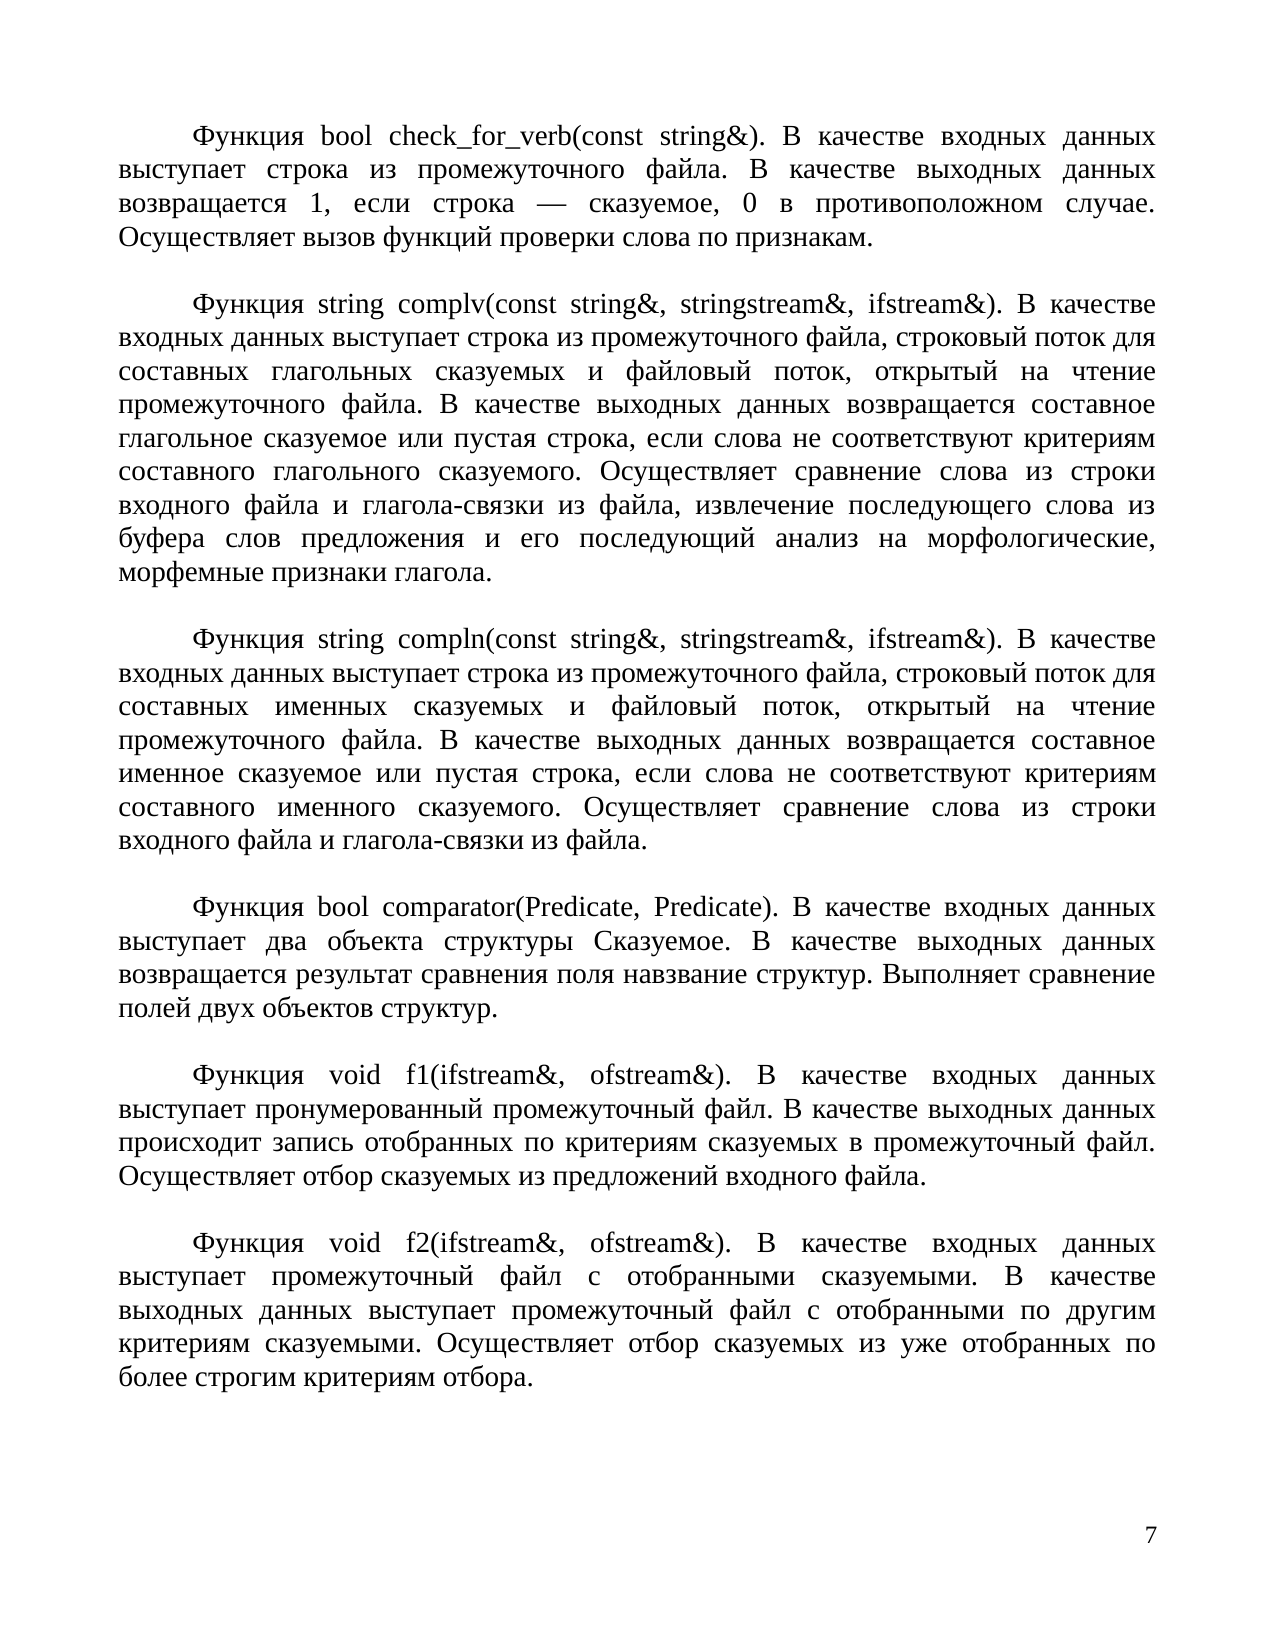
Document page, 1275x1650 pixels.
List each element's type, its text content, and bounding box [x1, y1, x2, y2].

text Функция void f2(ifstream&, ofstream&). В качестве входных данных выступает промежуточный файл с отобранными сказуемыми. В качестве выходных данных выступает промежуточный файл с отобранными по другим критериям сказуемыми. Осуществляет отбор сказуемых из уже отобранных по более строгим критериям отбора. [118, 1225, 1157, 1393]
text Функция bool comparator(Predicate, Predicate). В качестве входных данных выступает два объекта структуры Сказуемое. В качестве выходных данных возвращается результат сравнения поля навзвание структур. Выполняет сравнение полей двух объектов структур. [118, 889, 1157, 1024]
text Функция string complv(const string&, stringstream&, ifstream&). В качестве входных данных выступает строка из промежуточного файла, строковый поток для составных глагольных сказуемых и файловый поток, открытый на чтение промежуточного файла. В качестве выходных данных возвращается составное глагольное сказуемое или пустая строка, если слова не соответствуют критериям составного глагольного сказуемого. Осуществляет сравнение слова из строки входного файла и глагола-связки из файла, извлечение последующего слова из буфера слов предложения и его последующий анализ на морфологические, морфемные признаки глагола. [118, 286, 1157, 588]
text Функция string compln(const string&, stringstream&, ifstream&). В качестве входных данных выступает строка из промежуточного файла, строковый поток для составных именных сказуемых и файловый поток, открытый на чтение промежуточного файла. В качестве выходных данных возвращается составное именное сказуемое или пустая строка, если слова не соответствуют критериям составного именного сказуемого. Осуществляет сравнение слова из строки входного файла и глагола-связки из файла. [118, 621, 1157, 856]
text Функция bool check_for_verb(const string&). В качестве входных данных выступает строка из промежуточного файла. В качестве выходных данных возвращается 1, если строка — сказуемое, 0 в противоположном случае. Осуществляет вызов функций проверки слова по признакам. [118, 118, 1157, 252]
text Функция void f1(ifstream&, ofstream&). В качестве входных данных выступает пронумерованный промежуточный файл. В качестве выходных данных происходит запись отобранных по критериям сказуемых в промежуточный файл. Осуществляет отбор сказуемых из предложений входного файла. [118, 1057, 1157, 1191]
